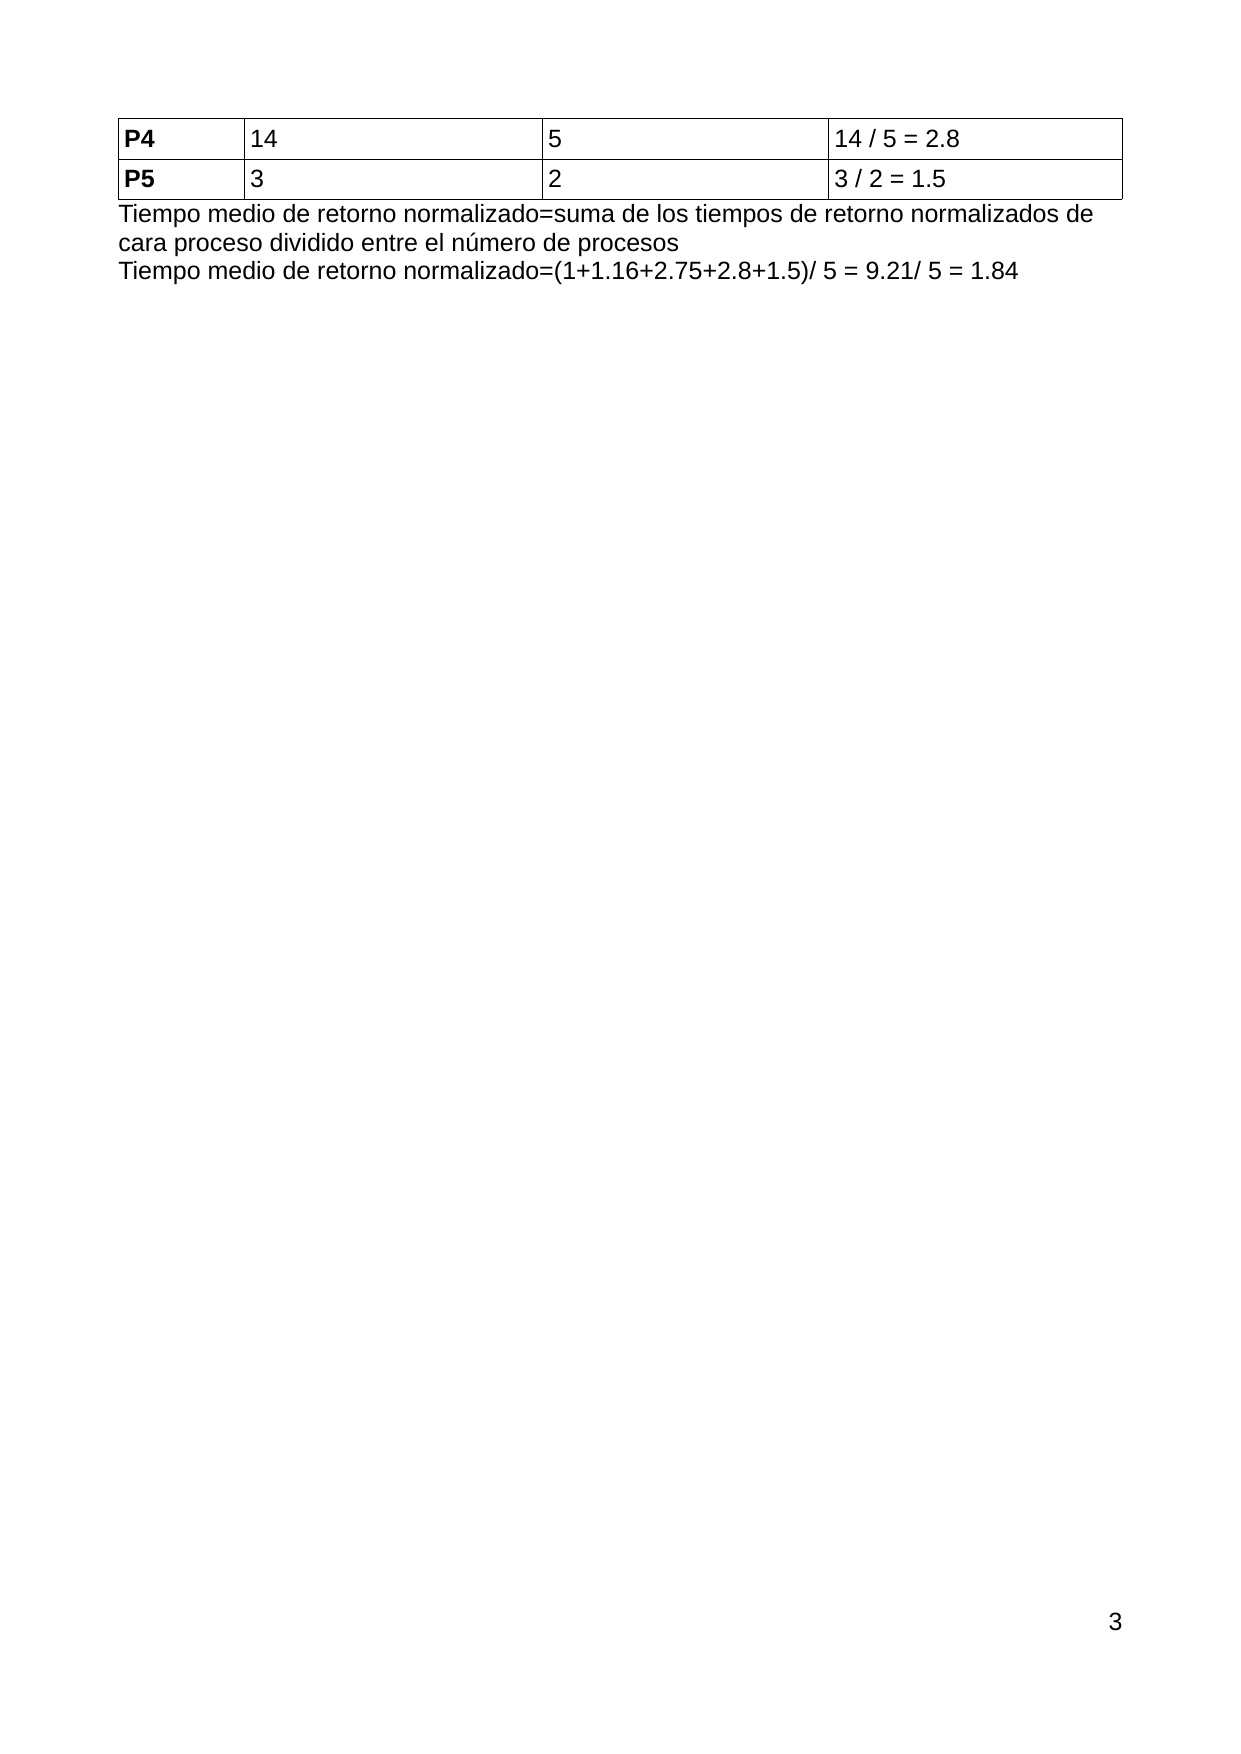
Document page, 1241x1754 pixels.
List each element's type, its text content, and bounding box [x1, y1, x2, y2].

table_cell P4 [119, 119, 244, 158]
text Tiempo medio de retorno normalizado=suma de los tiempos de retorno normalizados de cara proceso dividido entre el número de procesos [118, 200, 1122, 256]
table_cell 5 [543, 119, 828, 158]
table_cell 14 / 5 = 2.8 [829, 119, 1122, 158]
table_cell P5 [119, 160, 244, 199]
table_cell 14 [245, 119, 542, 158]
table_cell 2 [543, 160, 828, 199]
table_cell 3 / 2 = 1.5 [829, 160, 1122, 199]
table_cell 3 [245, 160, 542, 199]
text Tiempo medio de retorno normalizado=(1+1.16+2.75+2.8+1.5)/ 5 = 9.21/ 5 = 1.84 [118, 256, 1122, 285]
